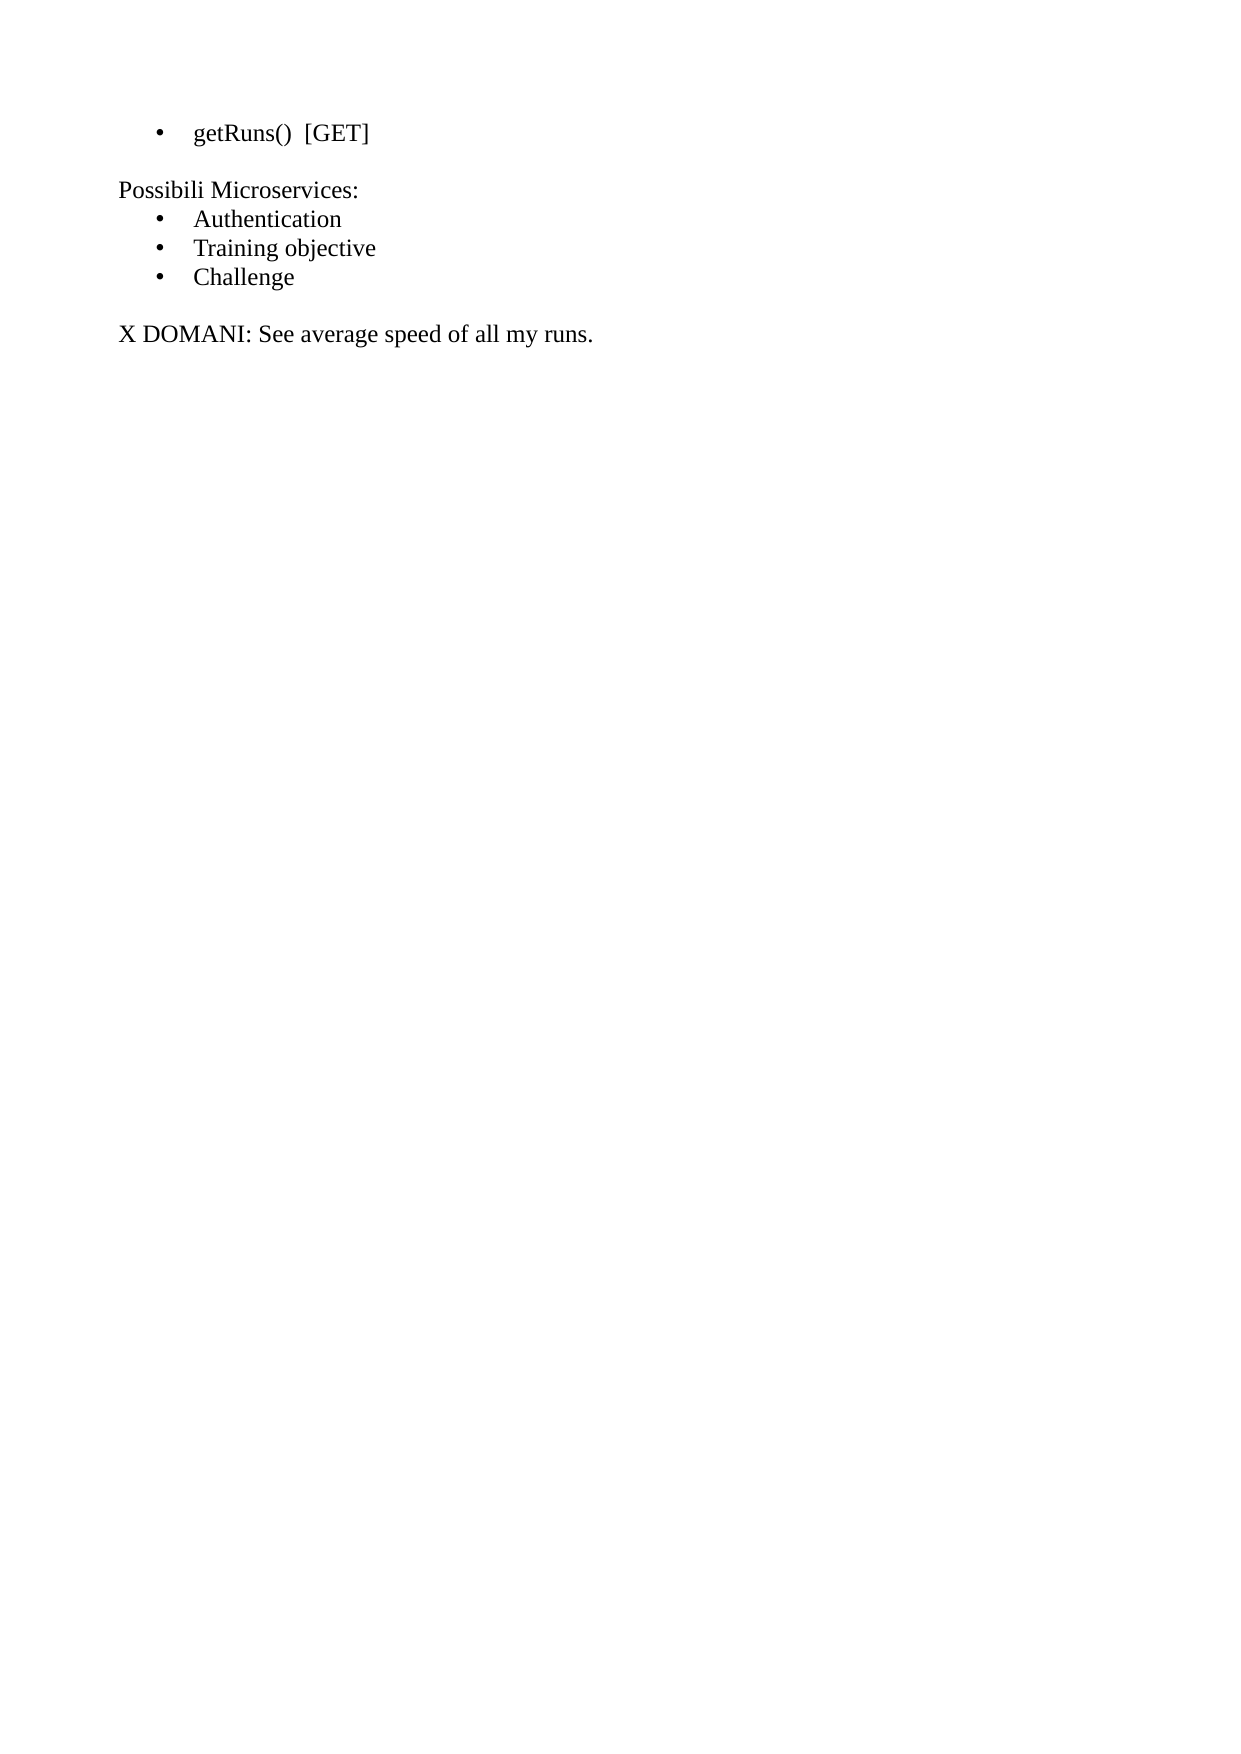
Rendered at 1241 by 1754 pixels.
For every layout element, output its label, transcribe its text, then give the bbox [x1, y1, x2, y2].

list Authentication [156, 204, 1122, 233]
text Possibili Microservices: [118, 176, 1122, 204]
list Training objective [156, 233, 1122, 262]
list getRuns() [GET] [156, 118, 1122, 147]
list Challenge [156, 262, 1122, 291]
text X DOMANI: See average speed of all my runs. [118, 319, 1122, 348]
